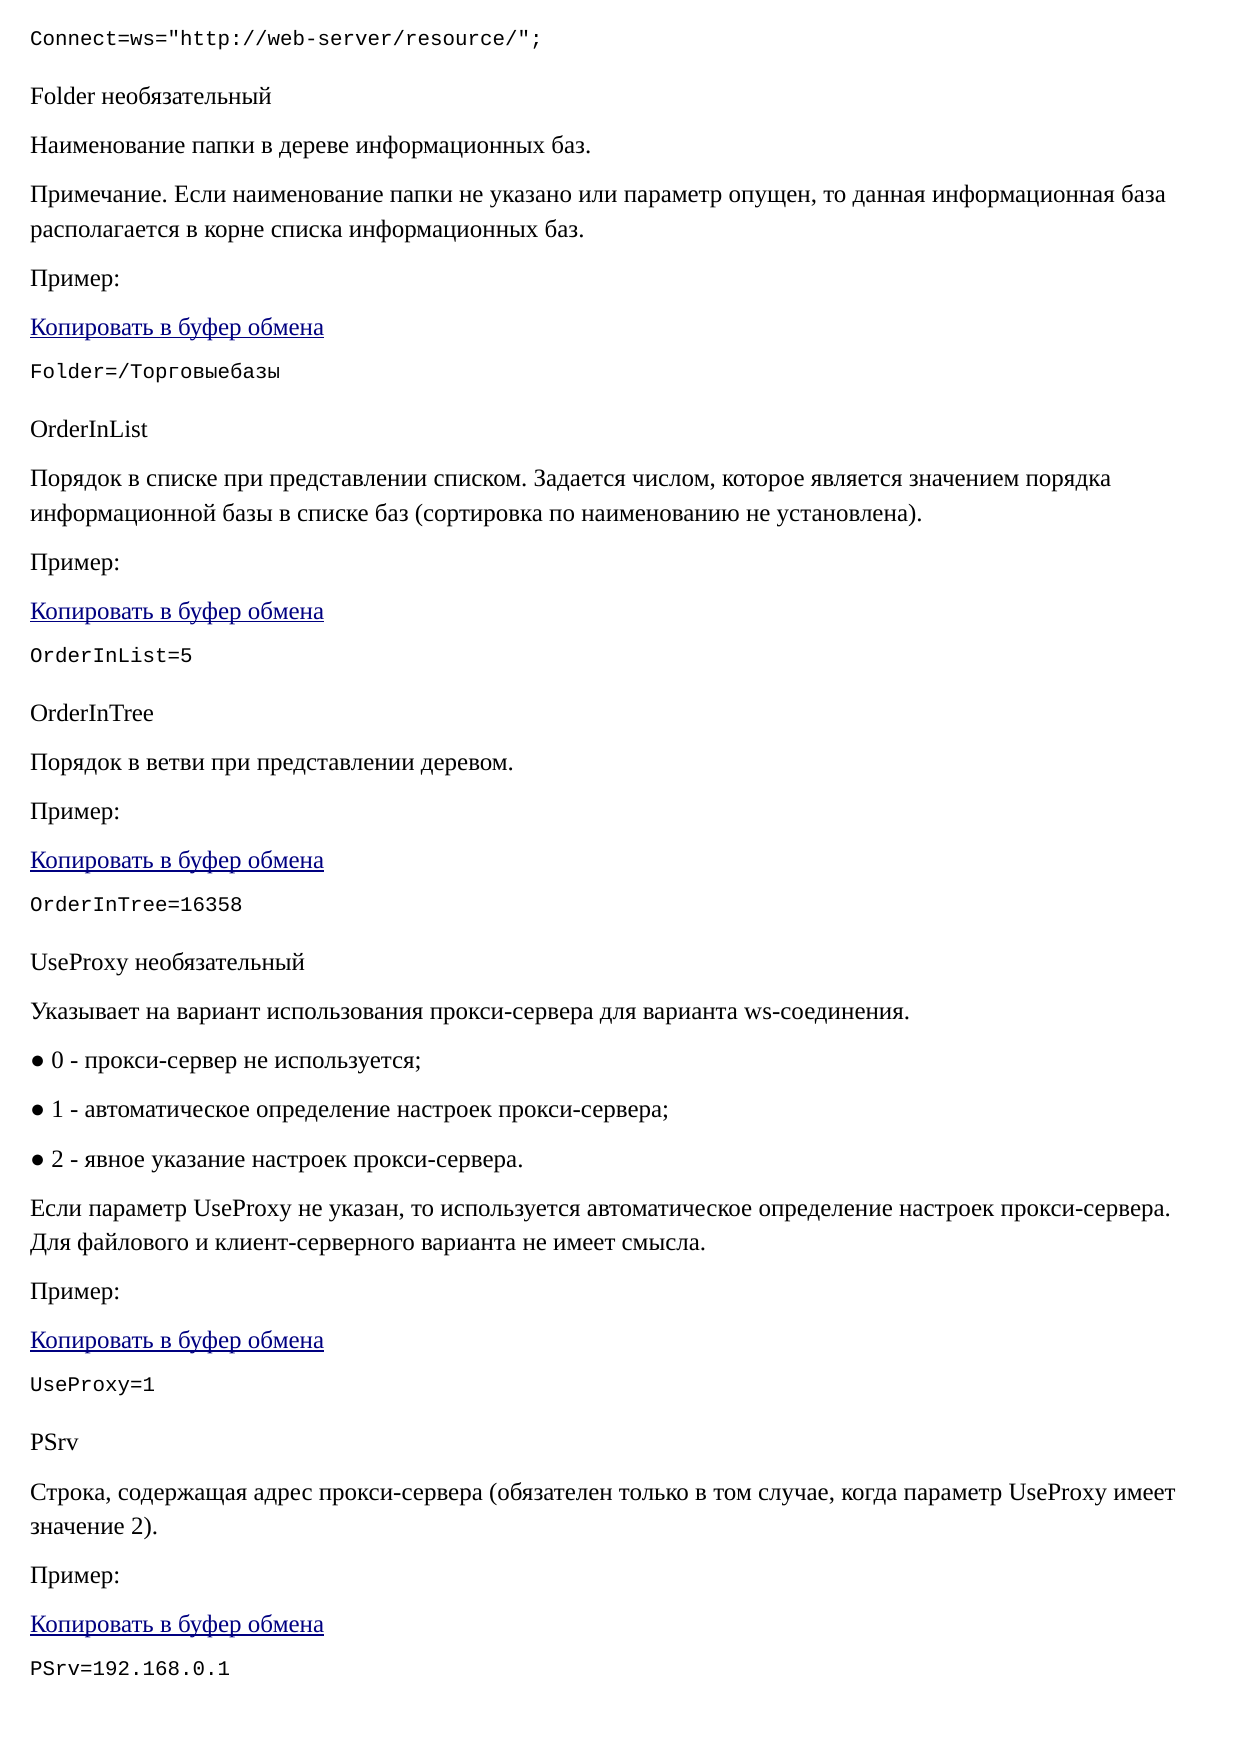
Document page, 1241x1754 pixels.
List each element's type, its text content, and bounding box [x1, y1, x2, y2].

text Пример: [30, 1560, 1211, 1589]
text Строка, содержащая адрес прокси-сервера (обязателен только в том случае, когда параметр UseProxy имеет значение 2). [30, 1477, 1211, 1540]
text OrderInList=5 [30, 645, 1211, 668]
text Копировать в буфер обмена [30, 1609, 1211, 1638]
text Копировать в буфер обмена [30, 845, 1211, 874]
text ● 1 ‑ автоматическое определение настроек прокси-сервера; [30, 1094, 1211, 1123]
text Порядок в ветви при представлении деревом. [30, 747, 1211, 776]
text Примечание. Если наименование папки не указано или параметр опущен, то данная информационная база располагается в корне списка информационных баз. [30, 179, 1211, 243]
text Указывает на вариант использования прокси-сервера для варианта ws-соединения. [30, 996, 1211, 1025]
text UseProxy необязательный [30, 947, 1211, 976]
text Folder=/Торговыебазы [30, 361, 1211, 385]
text Connect=ws="http://web-server/resource/"; [30, 28, 1211, 52]
text OrderInTree [30, 698, 1211, 727]
text Копировать в буфер обмена [30, 596, 1211, 624]
text PSrv [30, 1427, 1211, 1456]
text Folder необязательный [30, 81, 1211, 110]
text Копировать в буфер обмена [30, 1325, 1211, 1354]
text Пример: [30, 547, 1211, 576]
text Пример: [30, 796, 1211, 825]
text Пример: [30, 1276, 1211, 1305]
text OrderInTree=16358 [30, 894, 1211, 918]
text Пример: [30, 263, 1211, 292]
text Наименование папки в дереве информационных баз. [30, 130, 1211, 159]
text ● 0 ‑ прокси-сервер не используется; [30, 1046, 1211, 1074]
text OrderInList [30, 414, 1211, 443]
text Если параметр UseProxy не указан, то используется автоматическое определение настроек прокси-сервера. Для файлового и клиент-серверного варианта не имеет смысла. [30, 1193, 1211, 1256]
text PSrv=192.168.0.1 [30, 1658, 1211, 1682]
text ● 2 ‑ явное указание настроек прокси-сервера. [30, 1144, 1211, 1172]
text Копировать в буфер обмена [30, 312, 1211, 341]
text UseProxy=1 [30, 1374, 1211, 1398]
text Порядок в списке при представлении списком. Задается числом, которое является значением порядка информационной базы в списке баз (сортировка по наименованию не установлена). [30, 463, 1211, 526]
